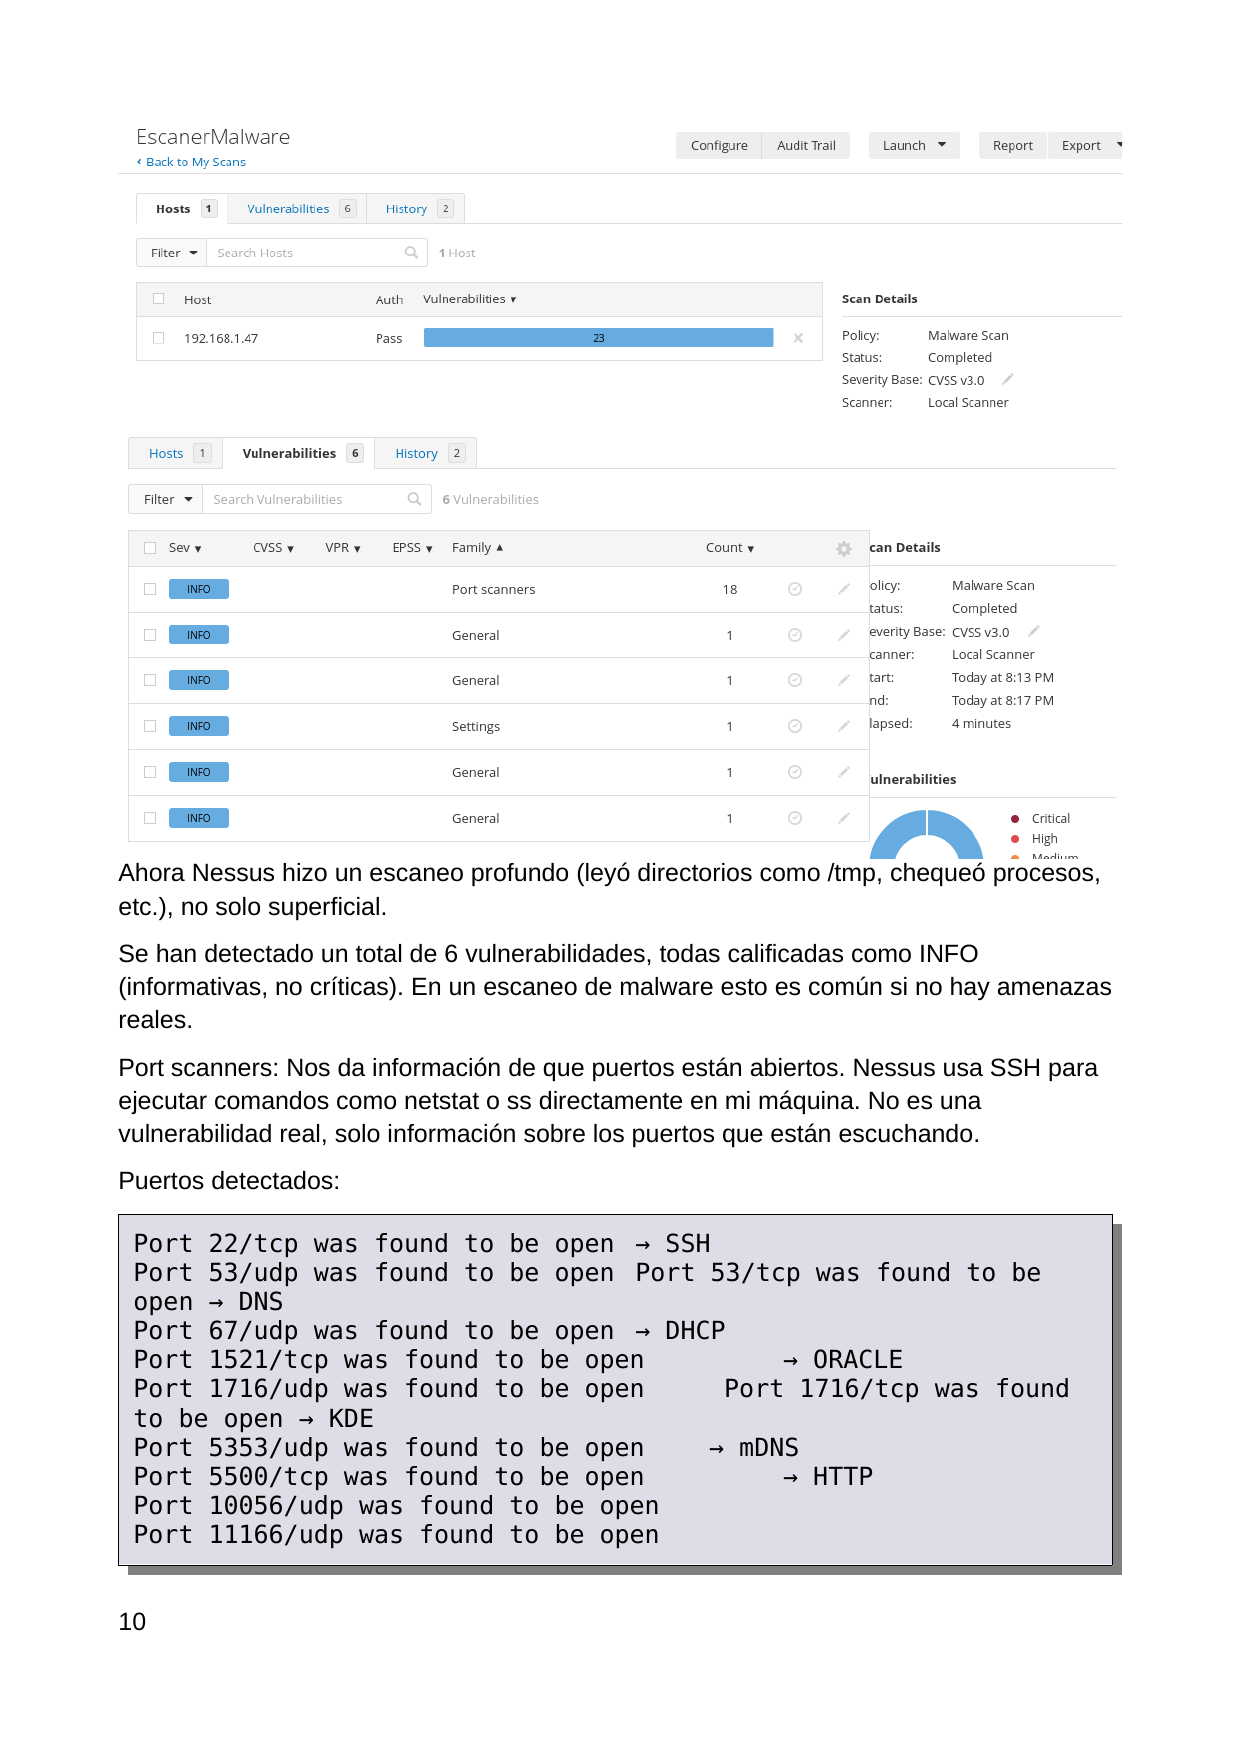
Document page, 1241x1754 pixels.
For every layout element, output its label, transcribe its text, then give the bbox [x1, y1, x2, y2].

text Se han detectado un total de 6 vulnerabilidades, todas calificadas como INFO (informativas, no críticas). En un escaneo de malware esto es común si no hay amenazas reales. [118, 939, 1122, 1034]
picture [118, 118, 1123, 411]
text Port 1521/tcp was found to be open → ORACLE [119, 1331, 1112, 1360]
text Port 5353/udp was found to be open → mDNS [119, 1418, 1112, 1447]
text Puertos detectados: [118, 1166, 1122, 1195]
text Port 10056/udp was found to be open [119, 1476, 1112, 1506]
text Ahora Nessus hizo un escaneo profundo (leyó directorios como /tmp, chequeó procesos, etc.), no solo superficial. [118, 411, 1122, 920]
text Port 11166/udp was found to be open [119, 1506, 1112, 1564]
text Port 67/udp was found to be open → DHCP [119, 1301, 1112, 1331]
text Port 1716/udp was found to be open Port 1716/tcp was found to be open → KDE [119, 1360, 1112, 1418]
picture [112, 427, 1117, 859]
text Port scanners: Nos da información de que puertos están abiertos. Nessus usa SSH para ejecutar comandos como netstat o ss directamente en mi máquina. No es una vulnerabilidad real, solo información sobre los puertos que están escuchando. [118, 1053, 1122, 1147]
text Port 22/tcp was found to be open → SSH [119, 1215, 1112, 1243]
text Port 5500/tcp was found to be open → HTTP [119, 1447, 1112, 1476]
text Port 53/udp was found to be open Port 53/tcp was found to be open → DNS [119, 1243, 1112, 1301]
